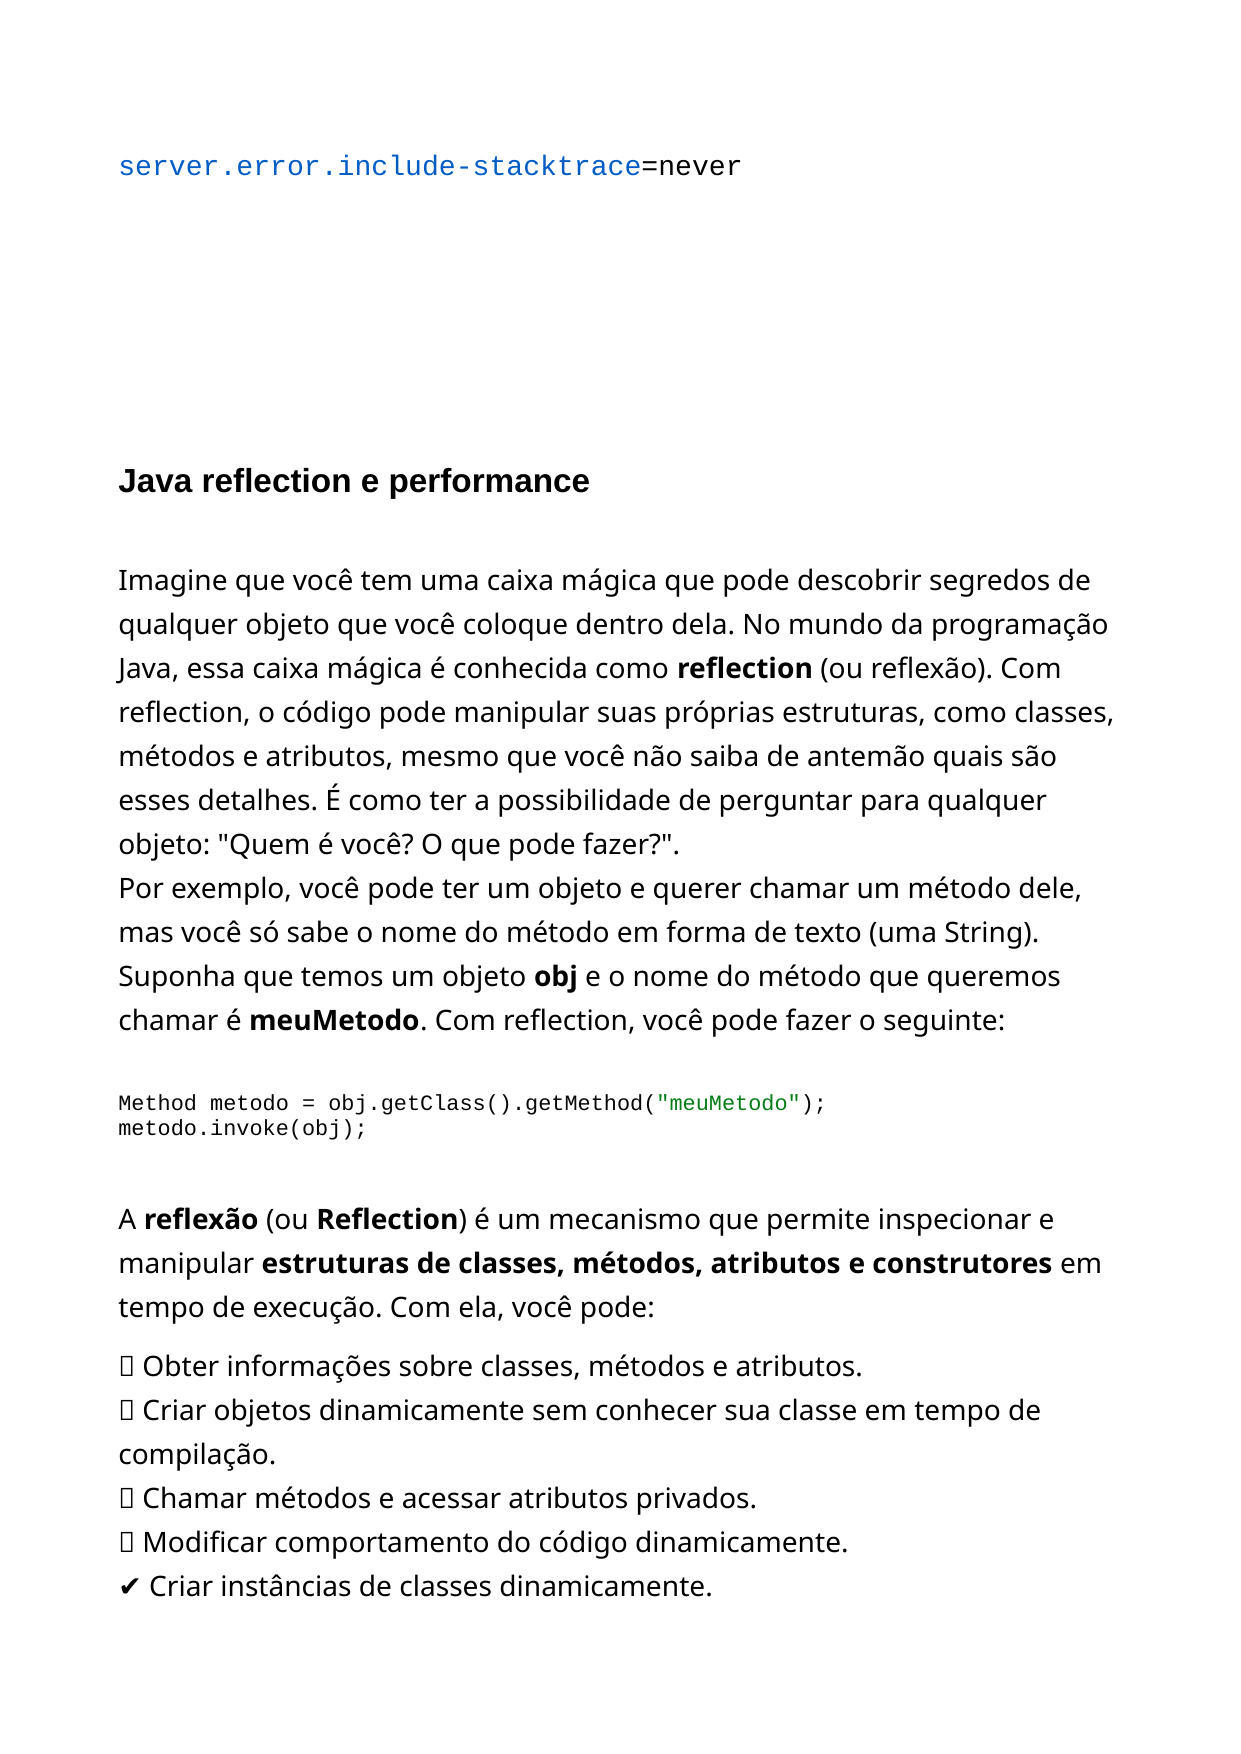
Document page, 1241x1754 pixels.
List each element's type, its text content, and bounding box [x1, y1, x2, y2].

subtitle Java reflection e performance [118, 462, 1122, 500]
text Por exemplo, você pode ter um objeto e querer chamar um método dele, mas você só sabe o nome do método em forma de texto (uma String). Suponha que temos um objeto obj e o nome do método que queremos chamar é meuMetodo. Com reflection, você pode fazer o seguinte: [118, 868, 1122, 1039]
text Method metodo = obj.getClass().getMethod("meuMetodo"); metodo.invoke(obj); [118, 1092, 1122, 1142]
text server.error.include-stacktrace=never [118, 118, 1122, 183]
text Imagine que você tem uma caixa mágica que pode descobrir segredos de qualquer objeto que você coloque dentro dela. No mundo da programação Java, essa caixa mágica é conhecida como reflection (ou reflexão). Com reflection, o código pode manipular suas próprias estruturas, como classes, métodos e atributos, mesmo que você não saiba de antemão quais são esses detalhes. É como ter a possibilidade de perguntar para qualquer objeto: "Quem é você? O que pode fazer?". [118, 560, 1122, 863]
text ✅ Obter informações sobre classes, métodos e atributos. ✅ Criar objetos dinamicamente sem conhecer sua classe em tempo de compilação. ✅ Chamar métodos e acessar atributos privados. ✅ Modificar comportamento do código dinamicamente. ✔️ Criar instâncias de classes dinamicamente. [118, 1346, 1122, 1605]
text A reflexão (ou Reflection) é um mecanismo que permite inspecionar e manipular estruturas de classes, métodos, atributos e construtores em tempo de execução. Com ela, você pode: [118, 1199, 1122, 1326]
